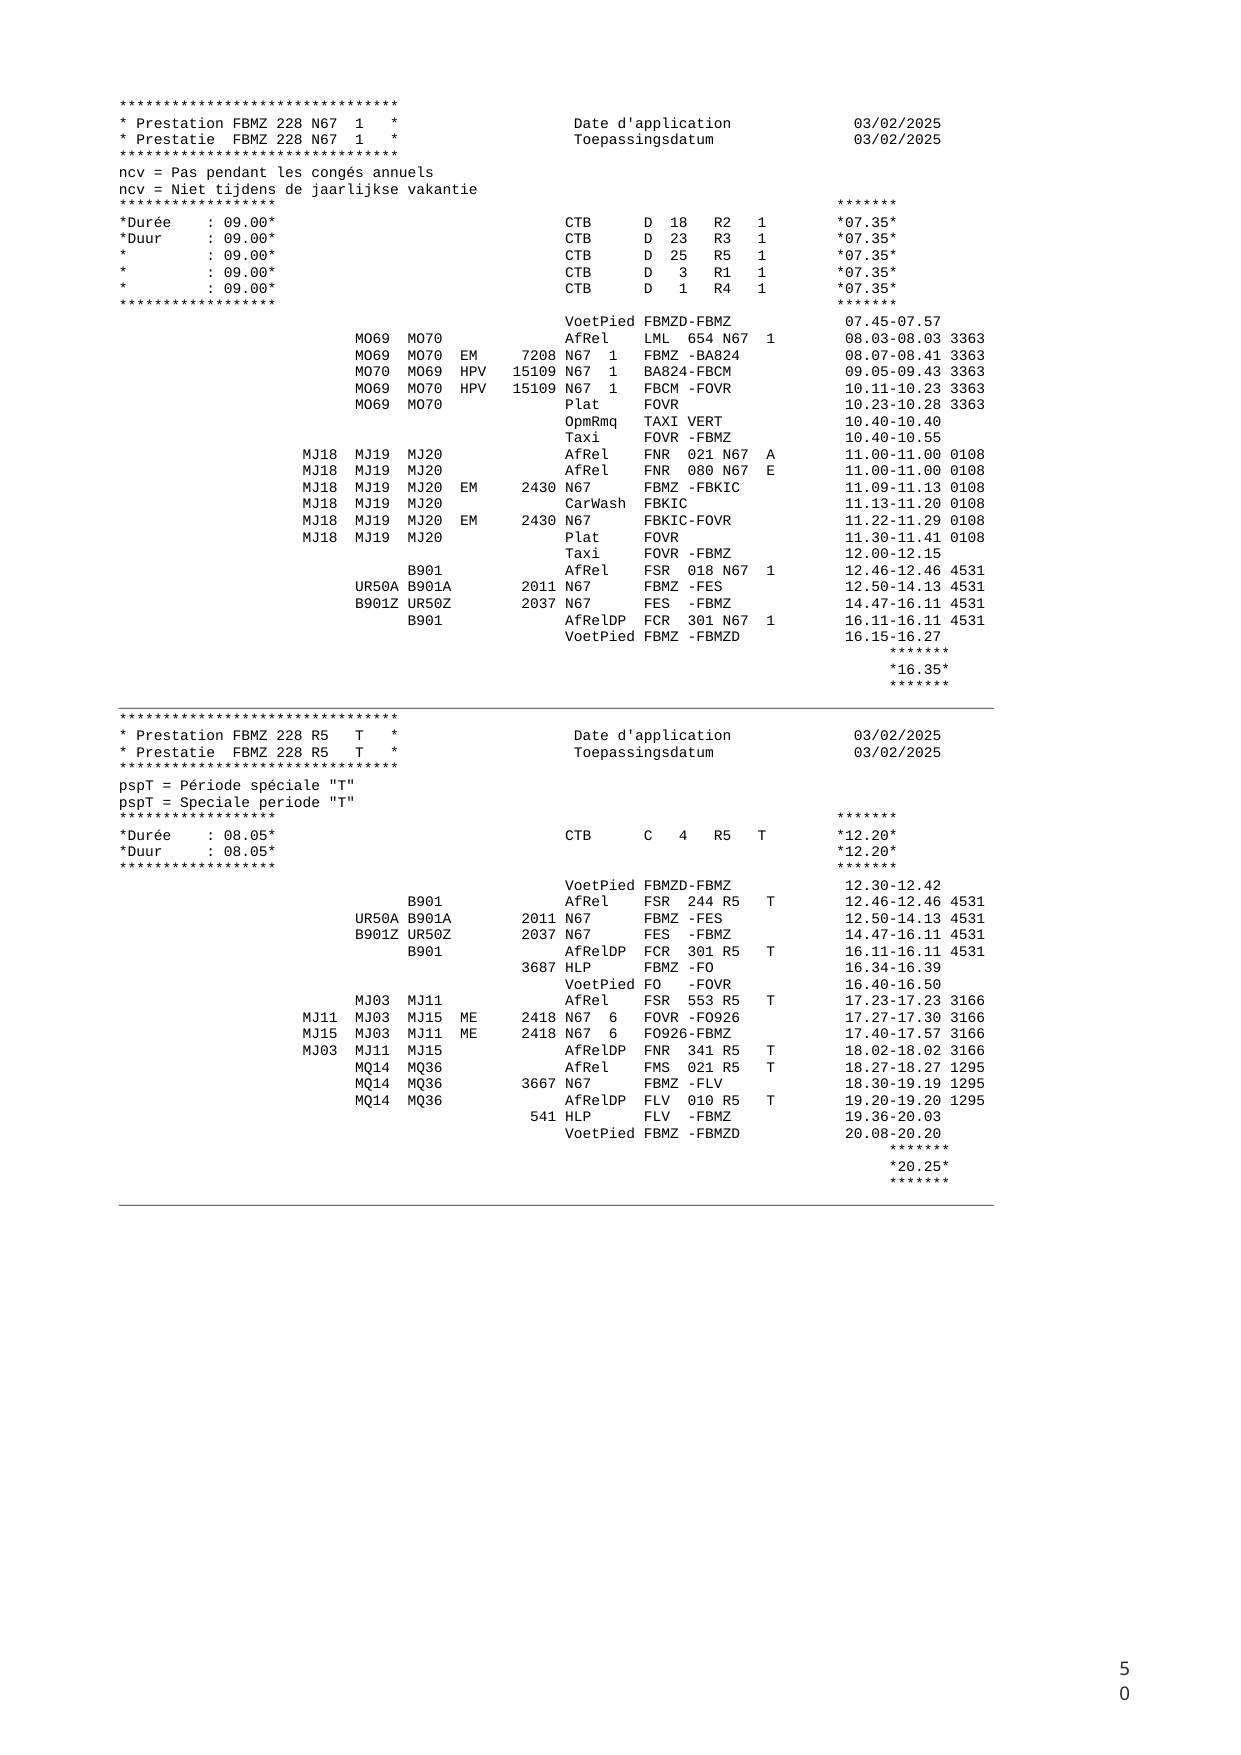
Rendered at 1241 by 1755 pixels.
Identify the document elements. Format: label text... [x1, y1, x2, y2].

text ******************************** * Prestation FBMZ 228 R5 T * Date d'application 03/02/2025 * Prestatie FBMZ 228 R5 T * Toepassingsdatum 03/02/2025 ******************************** pspT = Période spéciale "T" pspT = Speciale periode "T" ****************** ******* *Durée : 08.05* CTB C 4 R5 T *12.20* *Duur : 08.05* *12.20* ****************** ******* VoetPied FBMZD-FBMZ 12.30-12.42 B901 AfRel FSR 244 R5 T 12.46-12.46 4531 UR50A B901A 2011 N67 FBMZ -FES 12.50-14.13 4531 B901Z UR50Z 2037 N67 FES -FBMZ 14.47-16.11 4531 B901 AfRelDP FCR 301 R5 T 16.11-16.11 4531 3687 HLP FBMZ -FO 16.34-16.39 VoetPied FO -FOVR 16.40-16.50 MJ03 MJ11 AfRel FSR 553 R5 T 17.23-17.23 3166 MJ11 MJ03 MJ15 ME 2418 N67 6 FOVR -FO926 17.27-17.30 3166 MJ15 MJ03 MJ11 ME 2418 N67 6 FO926-FBMZ 17.40-17.57 3166 MJ03 MJ11 MJ15 AfRelDP FNR 341 R5 T 18.02-18.02 3166 MQ14 MQ36 AfRel FMS 021 R5 T 18.27-18.27 1295 MQ14 MQ36 3667 N67 FBMZ -FLV 18.30-19.19 1295 MQ14 MQ36 AfRelDP FLV 010 R5 T 19.20-19.20 1295 541 HLP FLV -FBMZ 19.36-20.03 VoetPied FBMZ -FBMZD 20.08-20.20 ******* *20.25* ******* ____________________________________________________________________________________________________ [119, 712, 1122, 1209]
text ******************************** * Prestation FBMZ 228 N67 1 * Date d'application 03/02/2025 * Prestatie FBMZ 228 N67 1 * Toepassingsdatum 03/02/2025 ******************************** ncv = Pas pendant les congés annuels ncv = Niet tijdens de jaarlijkse vakantie ****************** ******* *Durée : 09.00* CTB D 18 R2 1 *07.35* *Duur : 09.00* CTB D 23 R3 1 *07.35* * : 09.00* CTB D 25 R5 1 *07.35* * : 09.00* CTB D 3 R1 1 *07.35* * : 09.00* CTB D 1 R4 1 *07.35* ****************** ******* VoetPied FBMZD-FBMZ 07.45-07.57 MO69 MO70 AfRel LML 654 N67 1 08.03-08.03 3363 MO69 MO70 EM 7208 N67 1 FBMZ -BA824 08.07-08.41 3363 MO70 MO69 HPV 15109 N67 1 BA824-FBCM 09.05-09.43 3363 MO69 MO70 HPV 15109 N67 1 FBCM -FOVR 10.11-10.23 3363 MO69 MO70 Plat FOVR 10.23-10.28 3363 OpmRmq TAXI VERT 10.40-10.40 Taxi FOVR -FBMZ 10.40-10.55 MJ18 MJ19 MJ20 AfRel FNR 021 N67 A 11.00-11.00 0108 MJ18 MJ19 MJ20 AfRel FNR 080 N67 E 11.00-11.00 0108 MJ18 MJ19 MJ20 EM 2430 N67 FBMZ -FBKIC 11.09-11.13 0108 MJ18 MJ19 MJ20 CarWash FBKIC 11.13-11.20 0108 MJ18 MJ19 MJ20 EM 2430 N67 FBKIC-FOVR 11.22-11.29 0108 MJ18 MJ19 MJ20 Plat FOVR 11.30-11.41 0108 Taxi FOVR -FBMZ 12.00-12.15 B901 AfRel FSR 018 N67 1 12.46-12.46 4531 UR50A B901A 2011 N67 FBMZ -FES 12.50-14.13 4531 B901Z UR50Z 2037 N67 FES -FBMZ 14.47-16.11 4531 B901 AfRelDP FCR 301 N67 1 16.11-16.11 4531 VoetPied FBMZ -FBMZD 16.15-16.27 ******* *16.35* ******* ____________________________________________________________________________________________________ [119, 99, 1122, 712]
